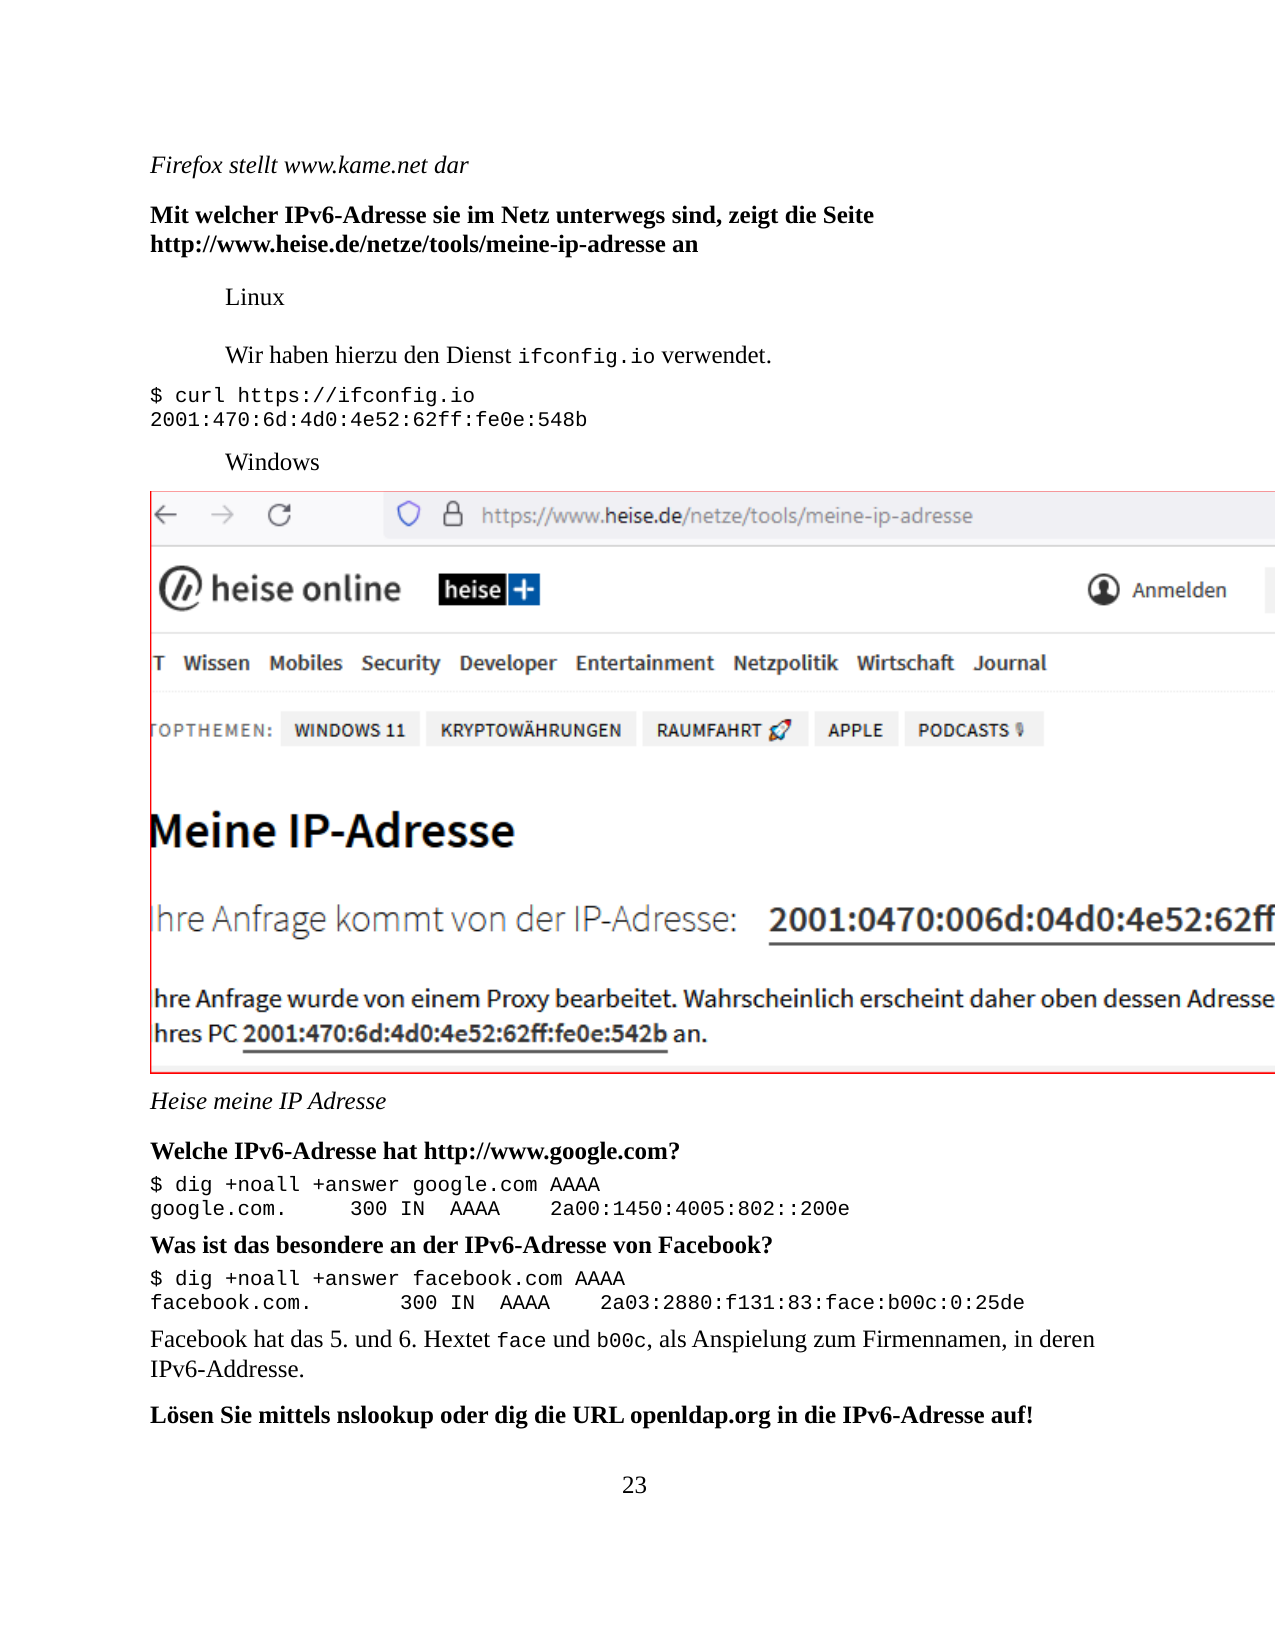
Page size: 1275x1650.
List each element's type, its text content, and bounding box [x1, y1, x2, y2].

text Firefox stellt www.kame.net dar [150, 150, 1125, 179]
text Wir haben hierzu den Dienst ifconfig.io verwendet. [225, 340, 1125, 370]
text $ dig +noall +answer facebook.com AAAA [150, 1268, 1125, 1292]
text Facebook hat das 5. und 6. Hextet face und b00c, als Anspielung zum Firmennamen, in deren IPv6-Addresse. [150, 1324, 1125, 1383]
picture [150, 491, 1275, 1074]
text $ curl https://ifconfig.io [150, 385, 1125, 409]
text Welche IPv6-Adresse hat http://www.google.com? [150, 1136, 1125, 1165]
text Linux [225, 282, 1125, 310]
text Heise meine IP Adresse [150, 1086, 1125, 1115]
text Was ist das besondere an der IPv6-Adresse von Facebook? [150, 1230, 1125, 1259]
text Windows [225, 447, 1125, 476]
text Mit welcher IPv6-Adresse sie im Netz unterwegs sind, zeigt die Seite http://www.heise.de/netze/tools/meine-ip-adresse an [150, 200, 1125, 258]
text $ dig +noall +answer google.com AAAA [150, 1174, 1125, 1198]
text 2001:470:6d:4d0:4e52:62ff:fe0e:548b [150, 409, 1125, 432]
text google.com. 300 IN AAAA 2a00:1450:4005:802::200e [150, 1198, 1125, 1221]
text Lösen Sie mittels nslookup oder dig die URL openldap.org in die IPv6-Adresse auf! [150, 1401, 1125, 1429]
text facebook.com. 300 IN AAAA 2a03:2880:f131:83:face:b00c:0:25de [150, 1292, 1125, 1315]
